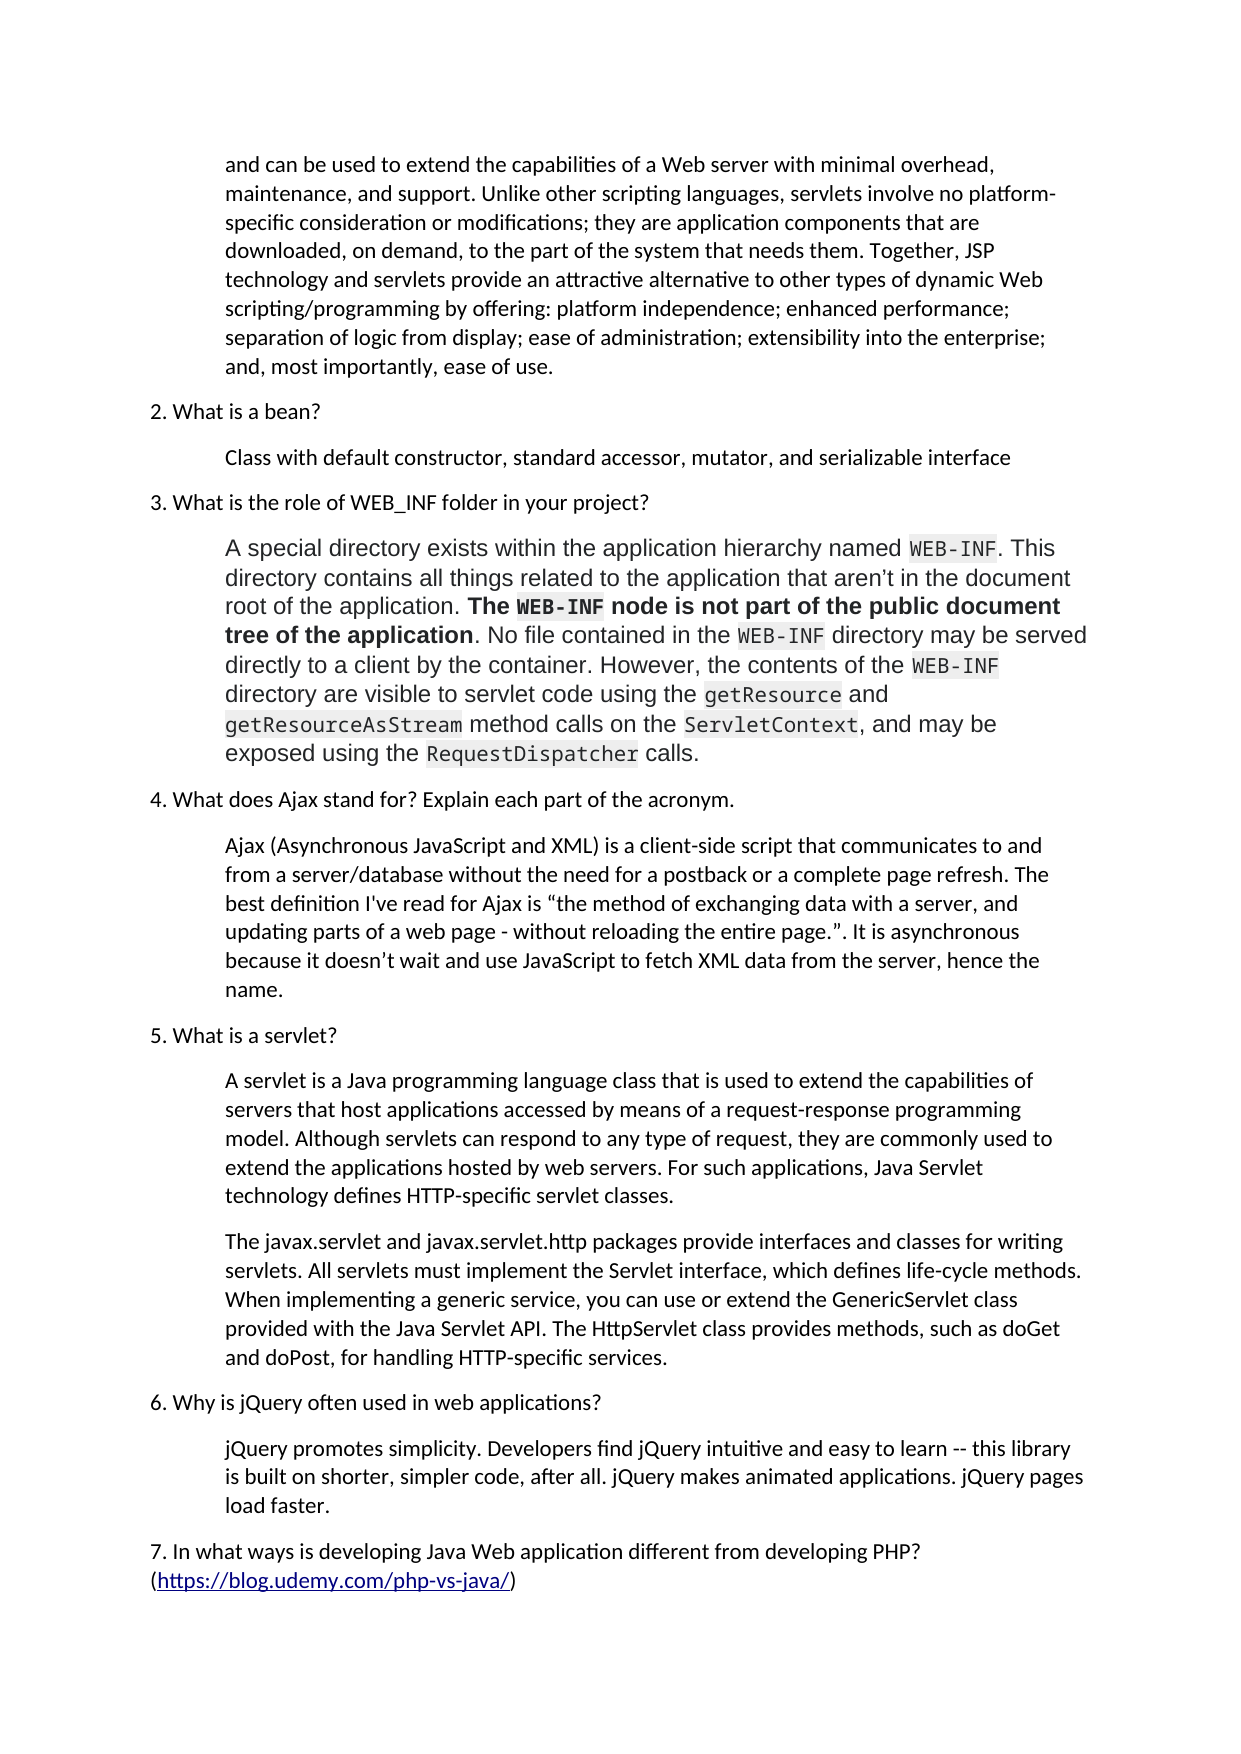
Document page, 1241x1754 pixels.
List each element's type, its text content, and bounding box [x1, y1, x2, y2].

text 5. What is a servlet? [150, 1021, 1090, 1049]
text A servlet is a Java programming language class that is used to extend the capabilities of servers that host applications accessed by means of a request-response programming model. Although servlets can respond to any type of request, they are commonly used to extend the applications hosted by web servers. For such applications, Java Servlet technology defines HTTP-specific servlet classes. [225, 1066, 1090, 1210]
text 7. In what ways is developing Java Web application different from developing PHP?(https://blog.udemy.com/php-vs-java/) [150, 1537, 1090, 1594]
text 4. What does Ajax stand for? Explain each part of the acronym. [150, 785, 1090, 813]
text The javax.servlet and javax.servlet.http packages provide interfaces and classes for writing servlets. All servlets must implement the Servlet interface, which defines life-cycle methods. When implementing a generic service, you can use or extend the GenericServlet class provided with the Java Servlet API. The HttpServlet class provides methods, such as doGet and doPost, for handling HTTP-specific services. [225, 1227, 1090, 1371]
text 6. Why is jQuery often used in web applications? [150, 1388, 1090, 1416]
text 2. What is a bean? [150, 397, 1090, 426]
text and can be used to extend the capabilities of a Web server with minimal overhead, maintenance, and support. Unlike other scripting languages, servlets involve no platform-specific consideration or modifications; they are application components that are downloaded, on demand, to the part of the system that needs them. Together, JSP technology and servlets provide an attractive alternative to other types of dynamic Web scripting/programming by offering: platform independence; enhanced performance; separation of logic from display; ease of administration; extensibility into the enterprise; and, most importantly, ease of use. [225, 150, 1090, 380]
text 3. What is the role of WEB_INF folder in your project? [150, 488, 1090, 517]
text jQuery promotes simplicity. Developers find jQuery intuitive and easy to learn -- this library is built on shorter, simpler code, after all. jQuery makes animated applications. jQuery pages load faster. [225, 1434, 1090, 1519]
text A special directory exists within the application hierarchy named WEB-INF. This directory contains all things related to the application that aren’t in the document root of the application. The WEB-INF node is not part of the public document tree of the application. No file contained in the WEB-INF directory may be served directly to a client by the container. However, the contents of the WEB-INF directory are visible to servlet code using the getResource and getResourceAsStream method calls on the ServletContext, and may be exposed using the RequestDispatcher calls. [225, 534, 1090, 768]
text Class with default constructor, standard accessor, mutator, and serializable interface [150, 443, 1090, 471]
text Ajax (Asynchronous JavaScript and XML) is a client-side script that communicates to and from a server/database without the need for a postback or a complete page refresh. The best definition I've read for Ajax is “the method of exchanging data with a server, and updating parts of a web page - without reloading the entire page.”. It is asynchronous because it doesn’t wait and use JavaScript to fetch XML data from the server, hence the name. [225, 831, 1090, 1003]
